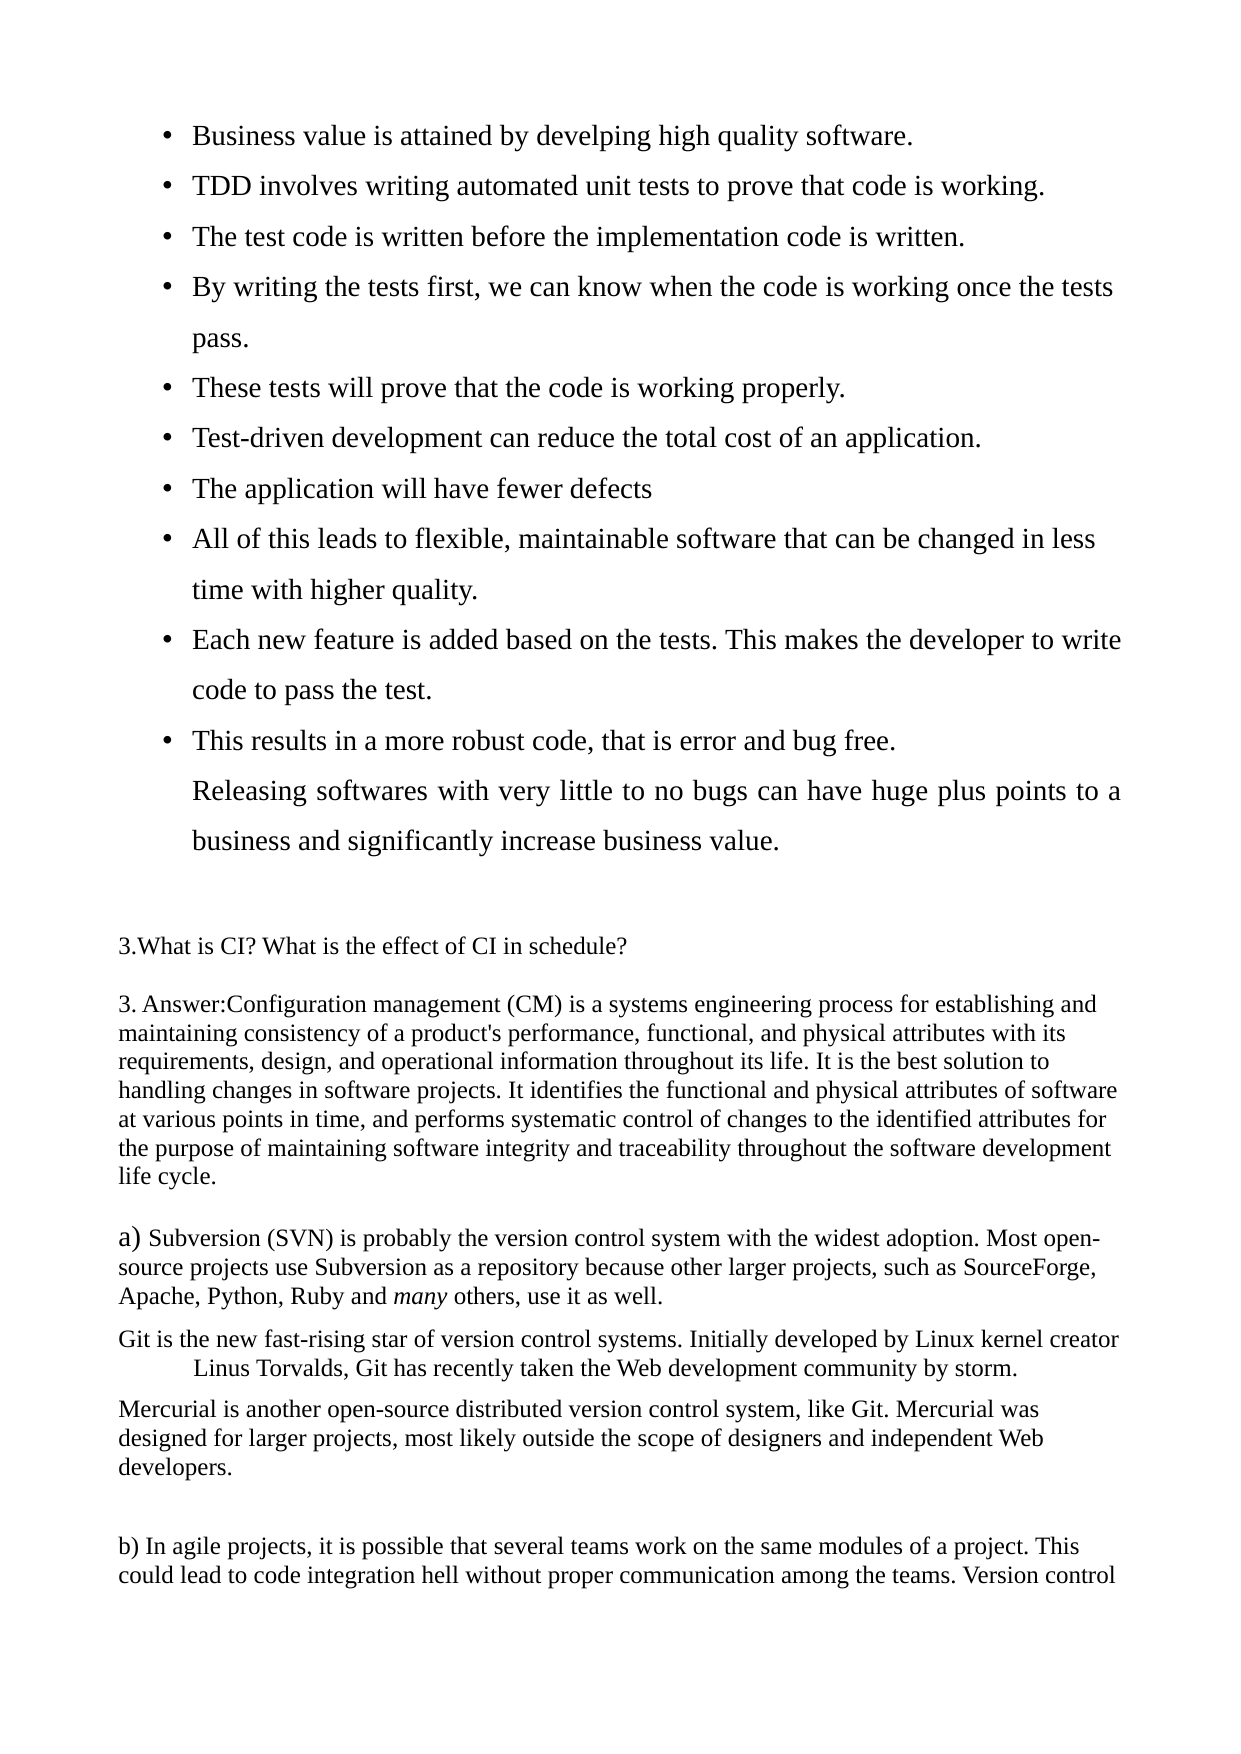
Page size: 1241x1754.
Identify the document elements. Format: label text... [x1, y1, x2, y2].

list The application will have fewer defects [162, 471, 1122, 504]
text a) Subversion (SVN) is probably the version control system with the widest adoption. Most open-source projects use Subversion as a repository because other larger projects, such as SourceForge, Apache, Python, Ruby and many others, use it as well. [118, 1219, 1122, 1310]
list Business value is attained by develping high quality software. [162, 118, 1122, 152]
list Each new feature is added based on the tests. This makes the developer to write code to pass the test. [162, 622, 1122, 706]
list TDD involves writing automated unit tests to prove that code is working. [162, 168, 1122, 202]
list By writing the tests first, we can know when the code is working once the tests pass. [162, 269, 1122, 353]
list All of this leads to flexible, maintainable software that can be changed in less time with higher quality. [162, 521, 1122, 605]
list These tests will prove that the code is working properly. [162, 370, 1122, 404]
text 3. Answer:Configuration management (CM) is a systems engineering process for establishing and maintaining consistency of a product's performance, functional, and physical attributes with its requirements, design, and operational information throughout its life. It is the best solution to handling changes in software projects. It identifies the functional and physical attributes of software at various points in time, and performs systematic control of changes to the identified attributes for the purpose of maintaining software integrity and traceability throughout the software development life cycle. [118, 989, 1122, 1190]
text 3.What is CI? What is the effect of CI in schedule? [118, 931, 1122, 960]
text b) In agile projects, it is possible that several teams work on the same modules of a project. This could lead to code integration hell without proper communication among the teams. Version control [118, 1531, 1122, 1588]
list This results in a more robust code, that is error and bug free. [162, 723, 1122, 756]
list Test-driven development can reduce the total cost of an application. [162, 421, 1122, 454]
list The test code is written before the implementation code is written. [162, 219, 1122, 253]
subtitle Git is the new fast-rising star of version control systems. Initially developed by Linux kernel creator Linus Torvalds, Git has recently taken the Web development community by storm. [118, 1324, 1122, 1382]
list Releasing softwares with very little to no bugs can have huge plus points to a business and significantly increase business value. [162, 773, 1122, 857]
text Mercurial is another open-source distributed version control system, like Git. Mercurial was designed for larger projects, most likely outside the scope of designers and independent Web developers. [118, 1394, 1122, 1481]
